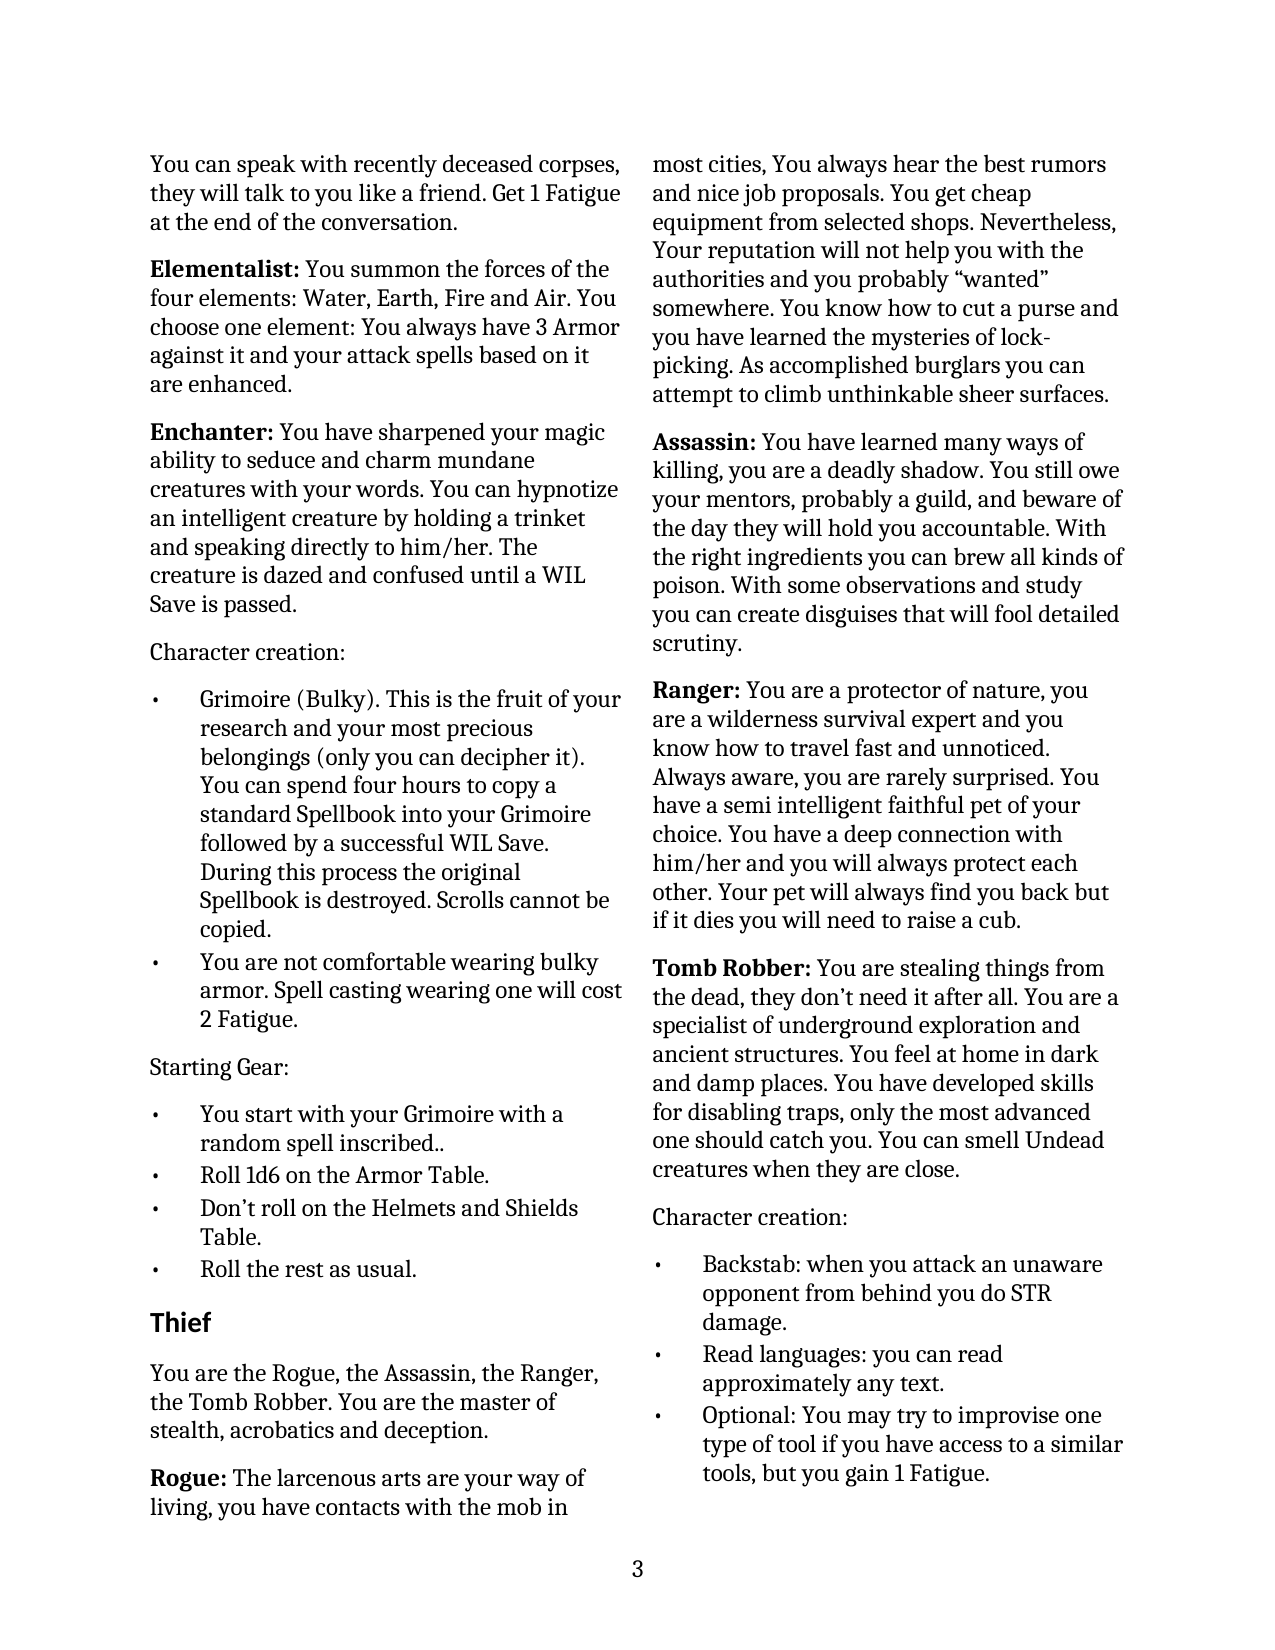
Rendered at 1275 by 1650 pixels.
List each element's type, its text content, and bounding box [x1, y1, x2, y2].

text You can speak with recently deceased corpses, they will talk to you like a friend. Get 1 Fatigue at the end of the conversation. [150, 150, 622, 236]
list Roll 1d6 on the Armor Table. [150, 1161, 622, 1190]
text You are the Rogue, the Assassin, the Ranger, the Tomb Robber. You are the master of stealth, acrobatics and deception. [150, 1359, 622, 1445]
list Read languages: you can read approximately any text. [652, 1340, 1125, 1397]
text Enchanter: You have sharpened your magic ability to seduce and charm mundane creatures with your words. You can hypnotize an intelligent creature by holding a trinket and speaking directly to him/her. The creature is dazed and confused until a WIL Save is passed. [150, 417, 622, 619]
list Backstab: when you attack an unaware opponent from behind you do STR damage. [652, 1250, 1125, 1336]
text most cities, You always hear the best rumors and nice job proposals. You get cheap equipment from selected shops. Nevertheless, Your reputation will not help you with the authorities and you probably “wanted” somewhere. You know how to cut a purse and you have learned the mysteries of lock-picking. As accomplished burglars you can attempt to climb unthinkable sheer surfaces. [652, 150, 1125, 409]
list Optional: You may try to improvise one type of tool if you have access to a similar tools, but you gain 1 Fatigue. [652, 1401, 1125, 1487]
text Character creation: [150, 637, 622, 666]
subtitle Thief [150, 1304, 622, 1340]
text Elementalist: You summon the forces of the four elements: Water, Earth, Fire and Air. You choose one element: You always have 3 Armor against it and your attack spells based on it are enhanced. [150, 255, 622, 399]
text Rogue: The larcenous arts are your way of living, you have contacts with the mob in [150, 1464, 622, 1521]
text Character creation: [652, 1202, 1125, 1231]
list Don’t roll on the Helmets and Shields Table. [150, 1194, 622, 1251]
list Roll the rest as usual. [150, 1255, 622, 1284]
text Assassin: You have learned many ways of killing, you are a deadly shadow. You still owe your mentors, probably a guild, and beware of the day they will hold you accountable. With the right ingredients you can brew all kinds of poison. With some observations and study you can create disguises that will fool detailed scrutiny. [652, 427, 1125, 657]
list You are not comfortable wearing bulky armor. Spell casting wearing one will cost 2 Fatigue. [150, 947, 622, 1034]
list You start with your Grimoire with a random spell inscribed.. [150, 1100, 622, 1157]
text Tomb Robber: You are stealing things from the dead, they don’t need it after all. You are a specialist of underground exploration and ancient structures. You feel at home in dark and damp places. You have developed skills for disabling traps, only the most advanced one should catch you. You can smell Undead creatures when they are close. [652, 954, 1125, 1184]
text Starting Gear: [150, 1052, 622, 1081]
list Grimoire (Bulky). This is the fruit of your research and your most precious belongings (only you can decipher it). You can spend four hours to copy a standard Spellbook into your Grimoire followed by a successful WIL Save. During this process the original Spellbook is destroyed. Scrolls cannot be copied. [150, 685, 622, 944]
text Ranger: You are a protector of nature, you are a wilderness survival expert and you know how to travel fast and unnoticed. Always aware, you are rarely surprised. You have a semi intelligent faithful pet of your choice. You have a deep connection with him/her and you will always protect each other. Your pet will always find you back but if it dies you will need to raise a cub. [652, 676, 1125, 935]
